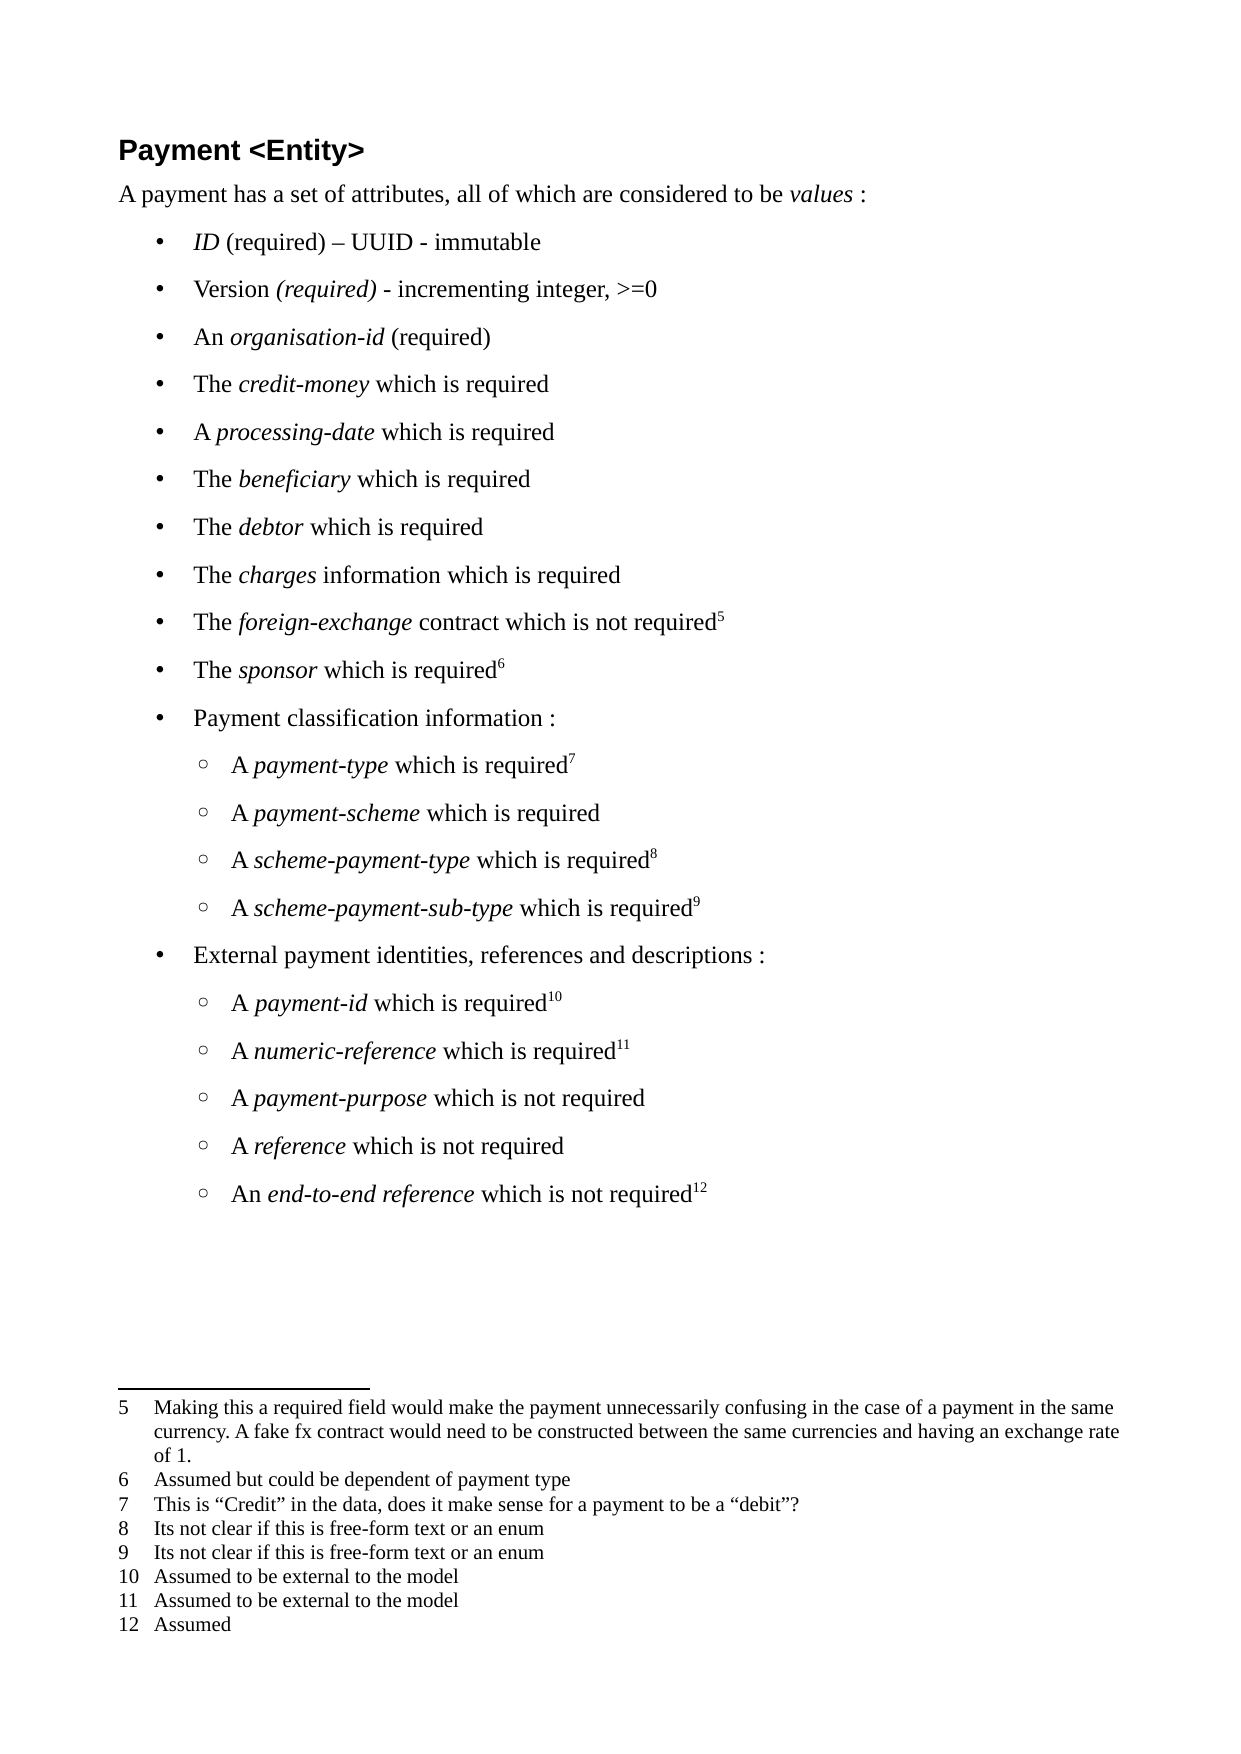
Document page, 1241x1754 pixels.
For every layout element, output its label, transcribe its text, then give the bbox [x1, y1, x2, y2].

list The debtor which is required [156, 512, 1122, 541]
list External payment identities, references and descriptions : [156, 941, 1122, 969]
list A scheme-payment-type which is required [193, 845, 1122, 874]
list Assumed but could be dependent of payment type [118, 1467, 1122, 1491]
list A payment-type which is required [193, 750, 1122, 779]
text A payment has a set of attributes, all of which are considered to be values : [118, 179, 1122, 208]
list Assumed [118, 1612, 1122, 1636]
list Assumed to be external to the model [118, 1564, 1122, 1588]
list Payment classification information : [156, 703, 1122, 731]
list A numeric-reference which is required [193, 1036, 1122, 1064]
list This is “Credit” in the data, does it make sense for a payment to be a “debit”? [118, 1491, 1122, 1516]
list The credit-money which is required [156, 369, 1122, 398]
list The foreign-exchange contract which is not required [156, 607, 1122, 636]
list A scheme-payment-sub-type which is required [193, 893, 1122, 922]
list An end-to-end reference which is not required [193, 1179, 1122, 1207]
list A payment-scheme which is required [193, 798, 1122, 827]
list ID (required) – UUID - immutable [156, 227, 1122, 255]
list The charges information which is required [156, 560, 1122, 588]
list Making this a required field would make the payment unnecessarily confusing in the case of a payment in the same currency. A fake fx contract would need to be constructed between the same currencies and having an exchange rate of 1. [118, 1395, 1122, 1467]
list Its not clear if this is free-form text or an enum [118, 1539, 1122, 1564]
list The beneficiary which is required [156, 464, 1122, 493]
list A payment-id which is required [193, 988, 1122, 1017]
list Assumed to be external to the model [118, 1588, 1122, 1612]
subtitle Payment <Entity> [118, 133, 1122, 166]
list A reference which is not required [193, 1131, 1122, 1160]
list An organisation-id (required) [156, 322, 1122, 351]
list A processing-date which is required [156, 417, 1122, 446]
list Version (required) - incrementing integer, >=0 [156, 274, 1122, 303]
list The sponsor which is required [156, 655, 1122, 684]
list A payment-purpose which is not required [193, 1083, 1122, 1112]
list Its not clear if this is free-form text or an enum [118, 1516, 1122, 1539]
